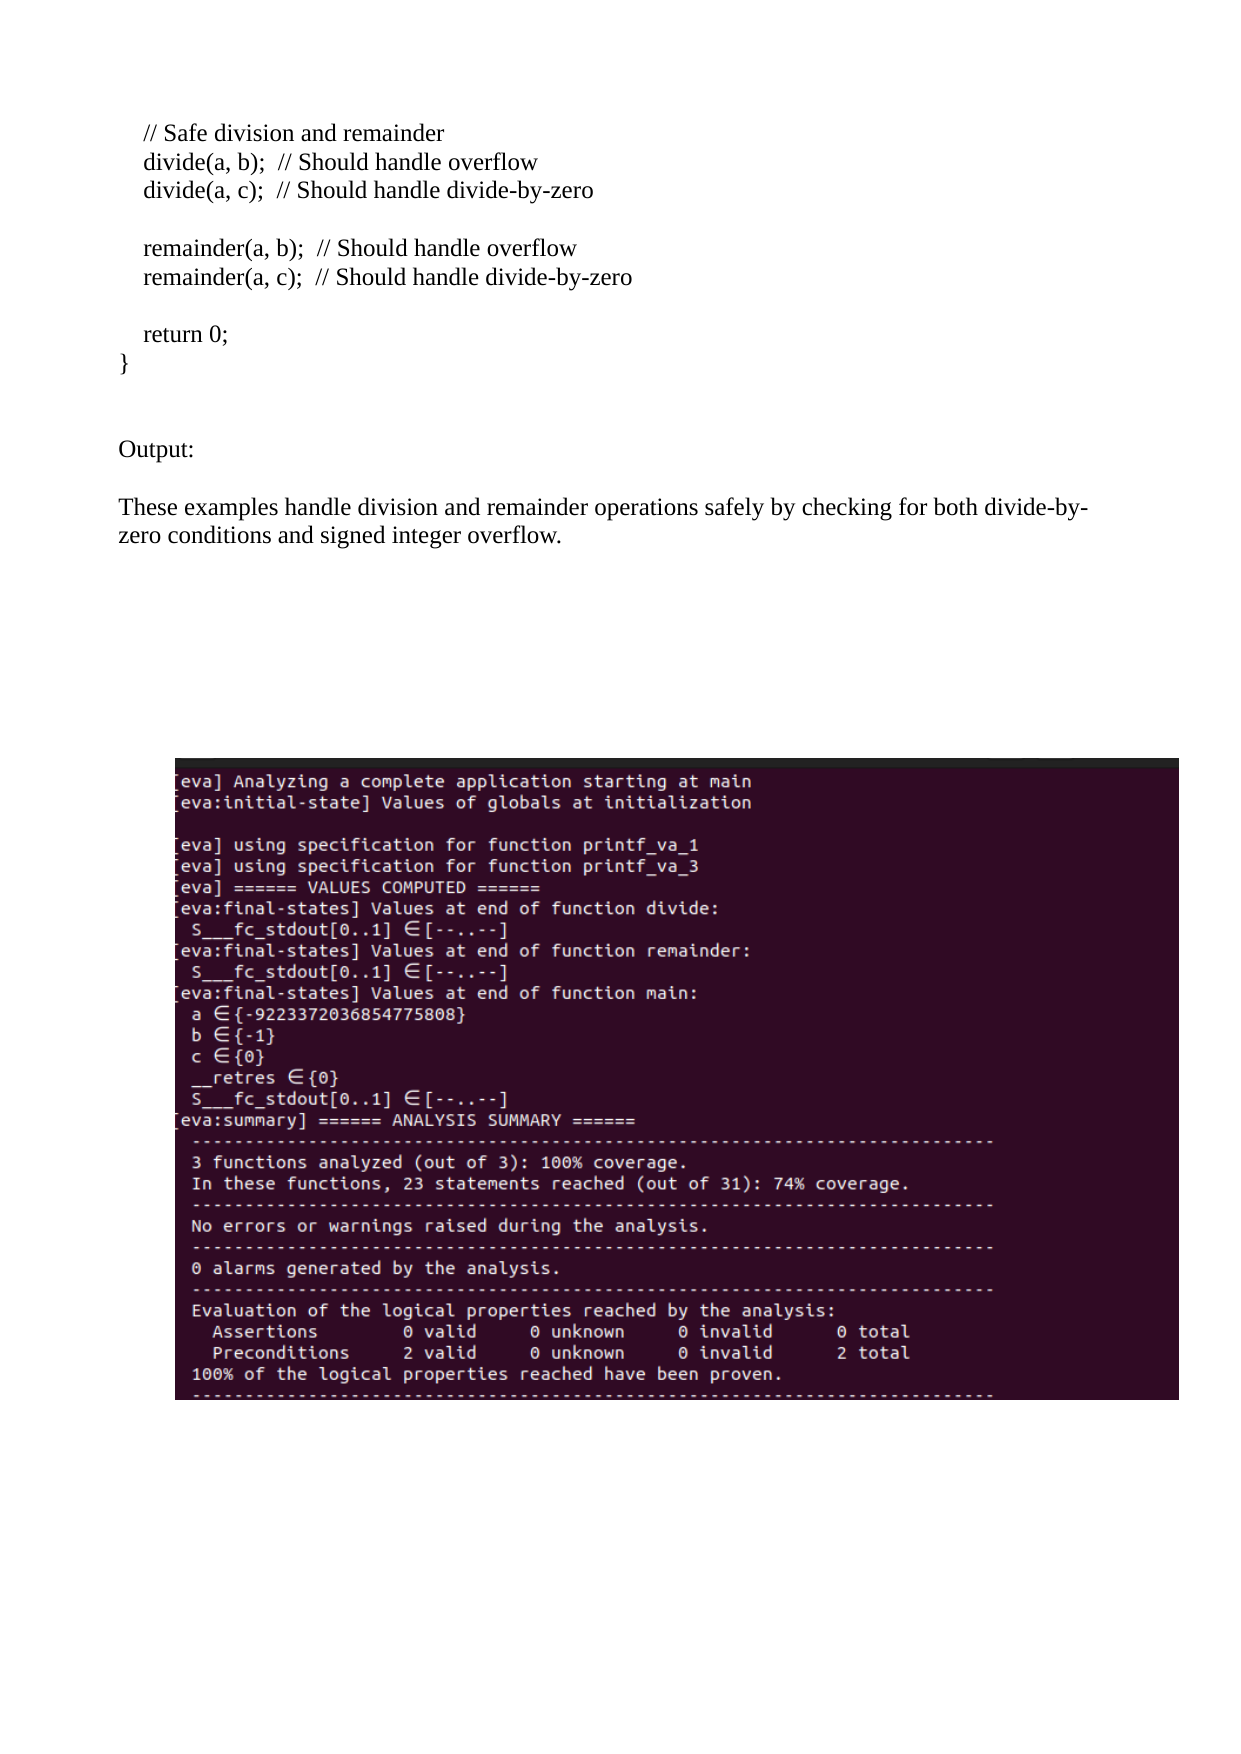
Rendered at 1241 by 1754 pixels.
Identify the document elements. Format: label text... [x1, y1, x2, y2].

text remainder(a, b); // Should handle overflow [118, 233, 1122, 262]
text Output: [118, 434, 1122, 463]
text remainder(a, c); // Should handle divide-by-zero [118, 262, 1122, 291]
picture [175, 758, 1179, 1400]
text // Safe division and remainder [118, 118, 1122, 147]
text divide(a, c); // Should handle divide-by-zero [118, 176, 1122, 204]
text } [118, 348, 1122, 377]
text return 0; [118, 319, 1122, 348]
text divide(a, b); // Should handle overflow [118, 147, 1122, 176]
text These examples handle division and remainder operations safely by checking for both divide-by-zero conditions and signed integer overflow. [118, 492, 1122, 549]
